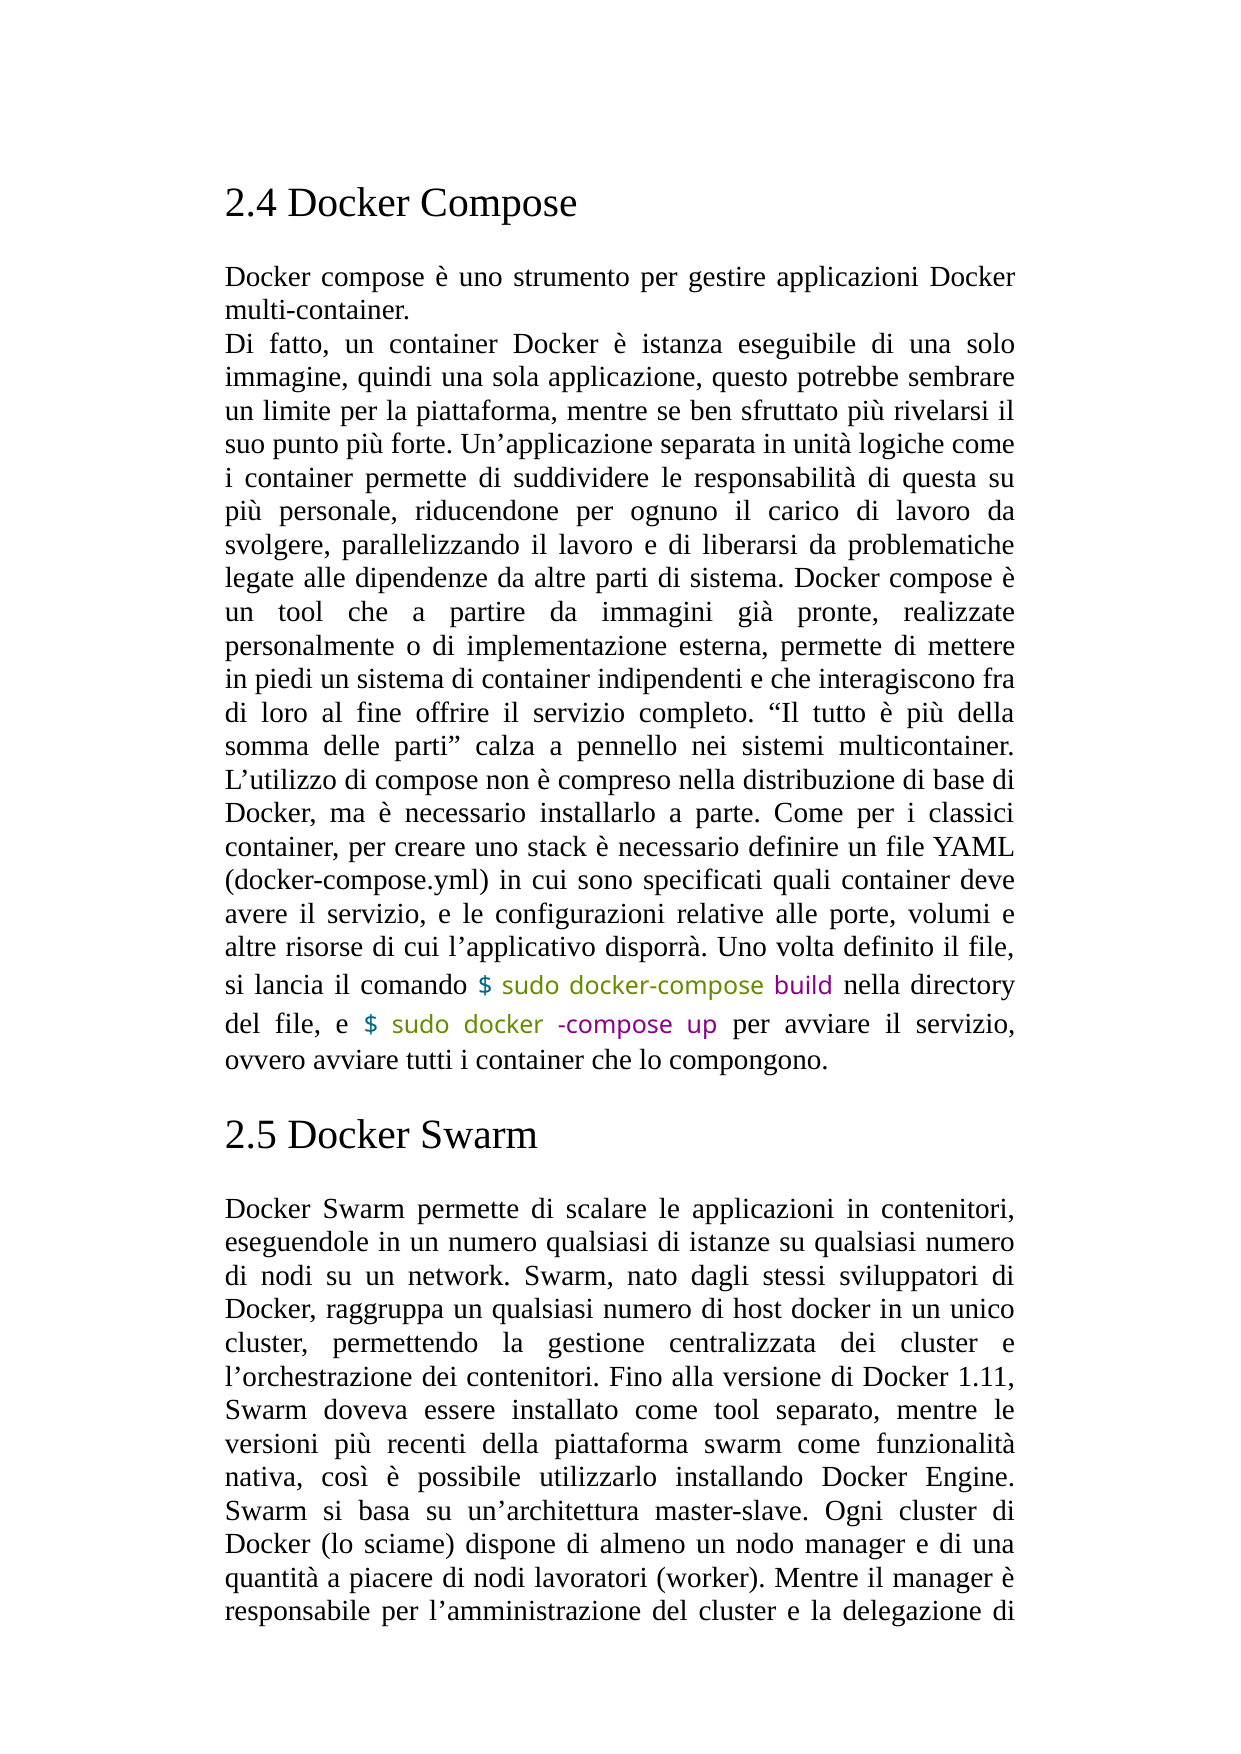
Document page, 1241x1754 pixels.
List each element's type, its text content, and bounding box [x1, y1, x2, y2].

text Docker Swarm permette di scalare le applicazioni in contenitori, eseguendole in un numero qualsiasi di istanze su qualsiasi numero di nodi su un network. Swarm, nato dagli stessi sviluppatori di Docker, raggruppa un qualsiasi numero di host docker in un unico cluster, permettendo la gestione centralizzata dei cluster e l’orchestrazione dei contenitori. Fino alla versione di Docker 1.11, Swarm doveva essere installato come tool separato, mentre le versioni più recenti della piattaforma swarm come funzionalità nativa, così è possibile utilizzarlo installando Docker Engine. Swarm si basa su un’architettura master-slave. Ogni cluster di Docker (lo sciame) dispone di almeno un nodo manager e di una quantità a piacere di nodi lavoratori (worker). Mentre il manager è responsabile per l’amministrazione del cluster e la delegazione di [224, 1191, 1016, 1627]
text 2.5 Docker Swarm [224, 1109, 1016, 1157]
text 2.4 Docker Compose [224, 177, 1016, 225]
text Docker compose è uno strumento per gestire applicazioni Docker multi-container. [224, 259, 1016, 326]
text Di fatto, un container Docker è istanza eseguibile di una solo immagine, quindi una sola applicazione, questo potrebbe sembrare un limite per la piattaforma, mentre se ben sfruttato più rivelarsi il suo punto più forte. Un’applicazione separata in unità logiche come i container permette di suddividere le responsabilità di questa su più personale, riducendone per ognuno il carico di lavoro da svolgere, parallelizzando il lavoro e di liberarsi da problematiche legate alle dipendenze da altre parti di sistema. Docker compose è un tool che a partire da immagini già pronte, realizzate personalmente o di implementazione esterna, permette di mettere in piedi un sistema di container indipendenti e che interagiscono fra di loro al fine offrire il servizio completo. “Il tutto è più della somma delle parti” calza a pennello nei sistemi multicontainer. L’utilizzo di compose non è compreso nella distribuzione di base di Docker, ma è necessario installarlo a parte. Come per i classici container, per creare uno stack è necessario definire un file YAML (docker-compose.yml) in cui sono specificati quali container deve avere il servizio, e le configurazioni relative alle porte, volumi e altre risorse di cui l’applicativo disporrà. Uno volta definito il file, si lancia il comando $ sudo docker-compose build nella directory del file, e $ sudo docker -compose up per avviare il servizio, ovvero avviare tutti i container che lo compongono. [224, 326, 1016, 1076]
